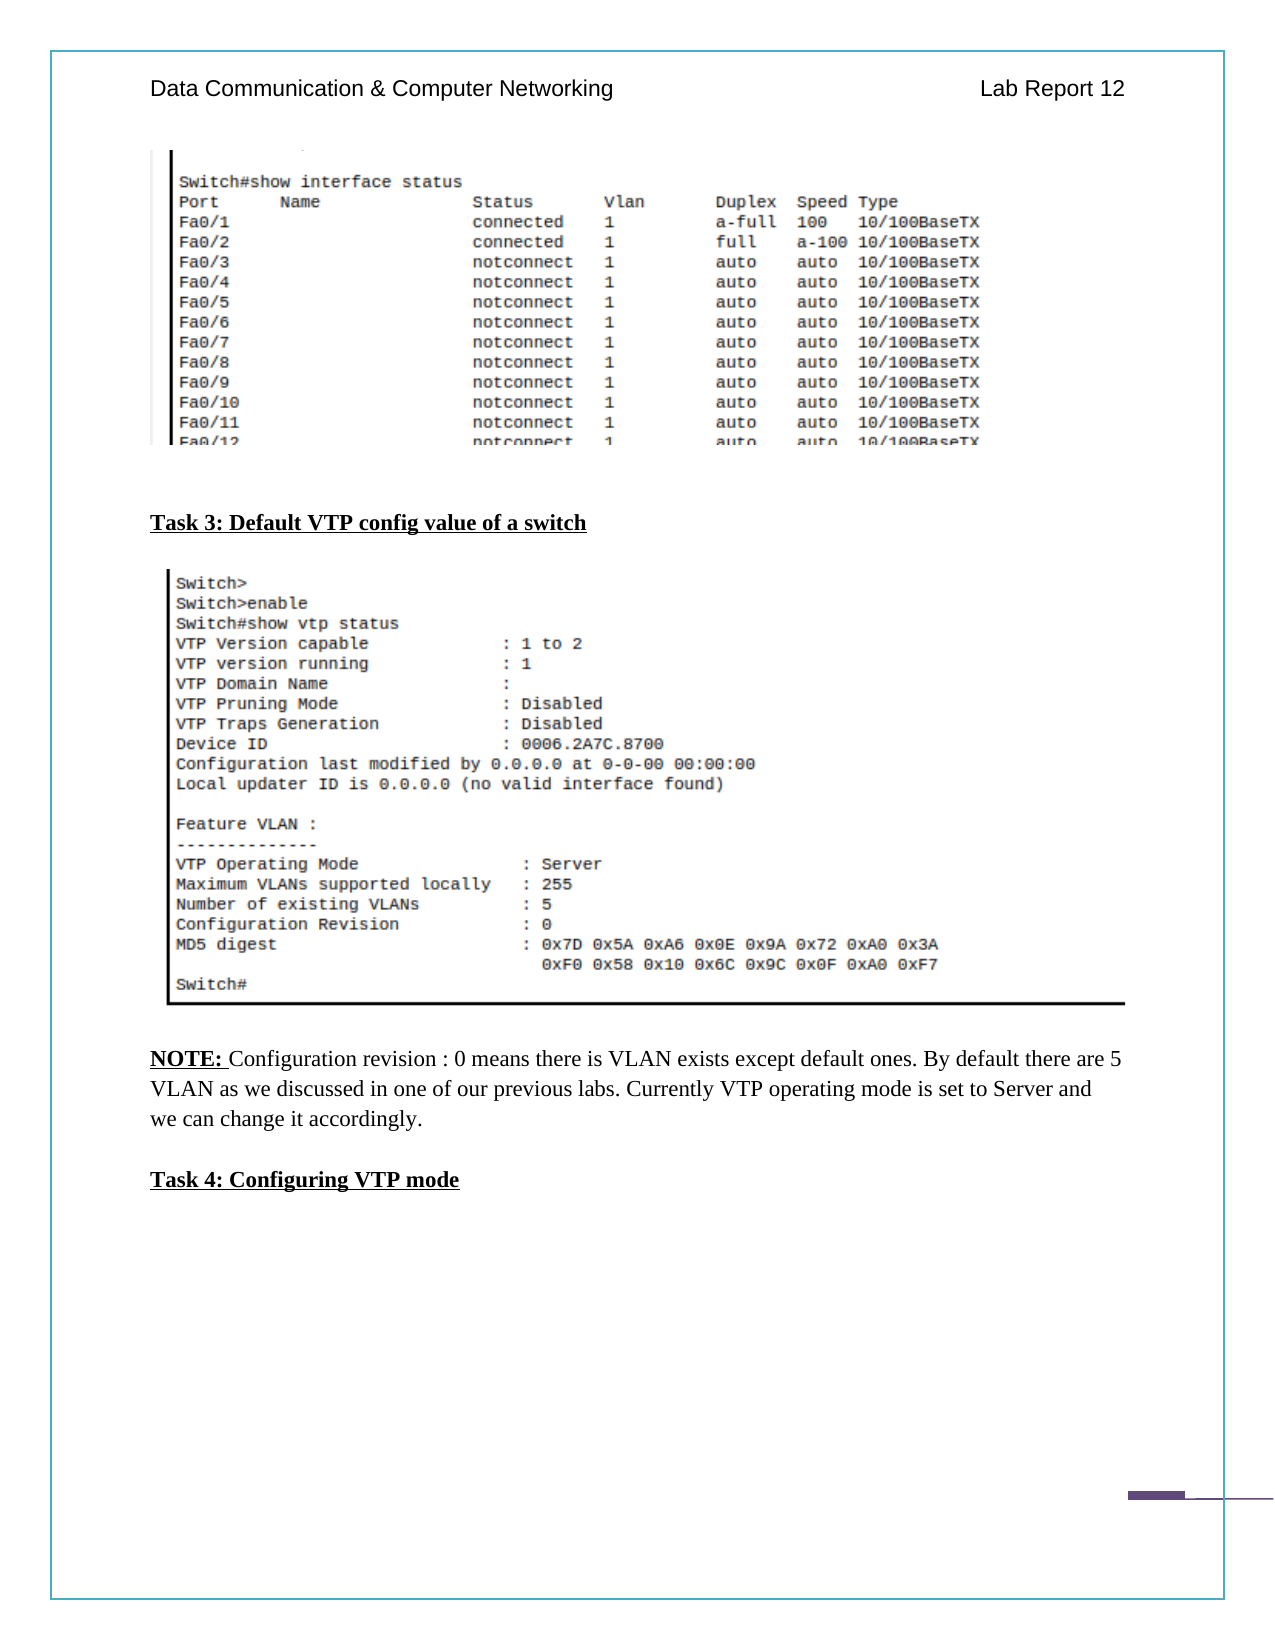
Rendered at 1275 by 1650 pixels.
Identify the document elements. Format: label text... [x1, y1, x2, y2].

text Task 3: Default VTP config value of a switch [150, 509, 1125, 535]
text NOTE: Configuration revision : 0 means there is VLAN exists except default ones. By default there are 5 VLAN as we discussed in one of our previous labs. Currently VTP operating mode is set to Server and we can change it accordingly. [150, 1045, 1125, 1132]
text Task 4: Configuring VTP mode [150, 1166, 1125, 1192]
picture [150, 150, 1125, 445]
picture [150, 569, 1125, 1007]
